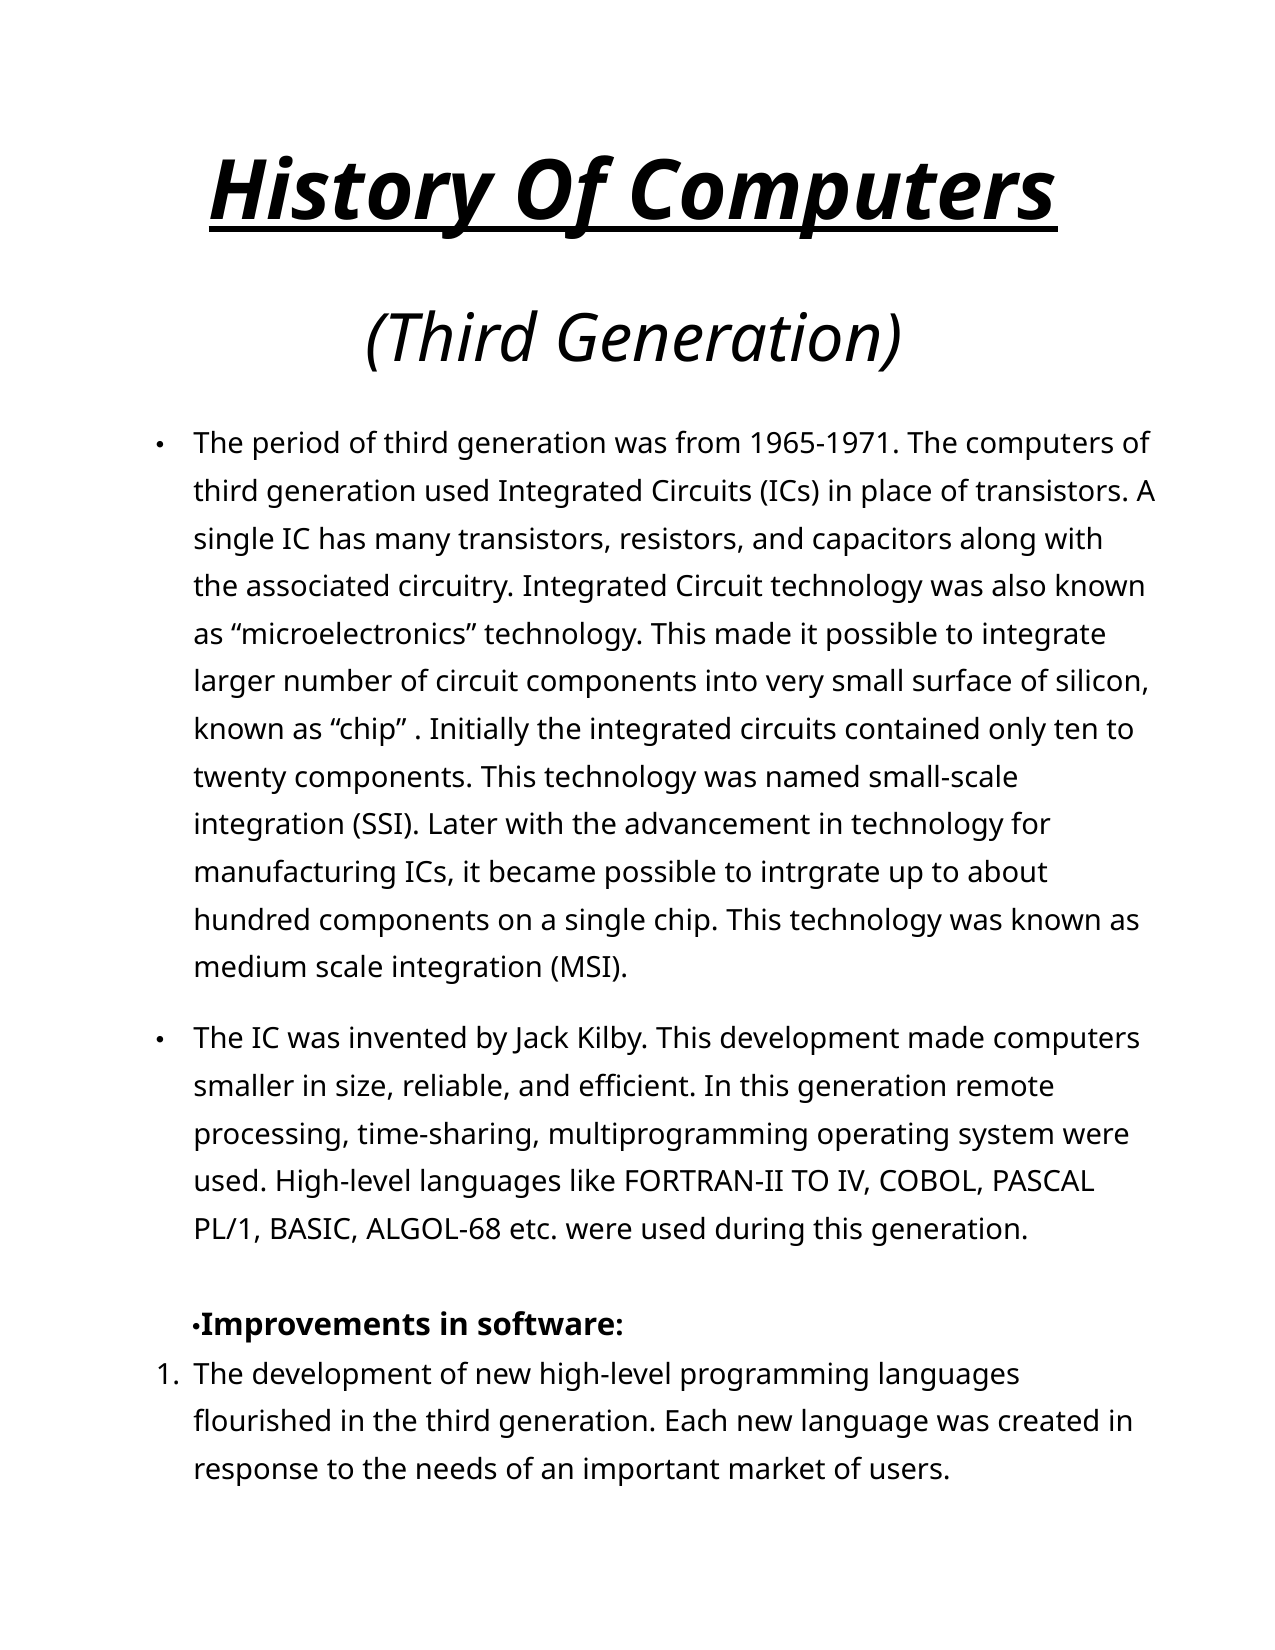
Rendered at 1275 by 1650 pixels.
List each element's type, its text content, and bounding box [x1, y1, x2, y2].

list The development of new high-level programming languages flourished in the third generation. Each new language was created in response to the needs of an important market of users. [156, 1353, 1157, 1488]
list The IC was invented by Jack Kilby. This development made computers smaller in size, reliable, and efficient. In this generation remote processing, time-sharing, multiprogramming operating system were used. High-level languages like FORTRAN-II TO IV, COBOL, PASCAL PL/1, BASIC, ALGOL-68 etc. were used during this generation. [156, 1018, 1157, 1248]
text History Of Computers [118, 130, 1157, 243]
list Improvements in software: [118, 1302, 1157, 1345]
list The period of third generation was from 1965-1971. The computers of third generation used Integrated Circuits (ICs) in place of transistors. A single IC has many transistors, resistors, and capacitors along with the associated circuitry. Integrated Circuit technology was also known as “microelectronics” technology. This made it possible to integrate larger number of circuit components into very small surface of silicon, known as “chip” . Initially the integrated circuits contained only ten to twenty components. This technology was named small-scale integration (SSI). Later with the advancement in technology for manufacturing ICs, it became possible to intrgrate up to about hundred components on a single chip. This technology was known as medium scale integration (MSI). [156, 423, 1157, 986]
text (Third Generation) [118, 290, 1157, 381]
